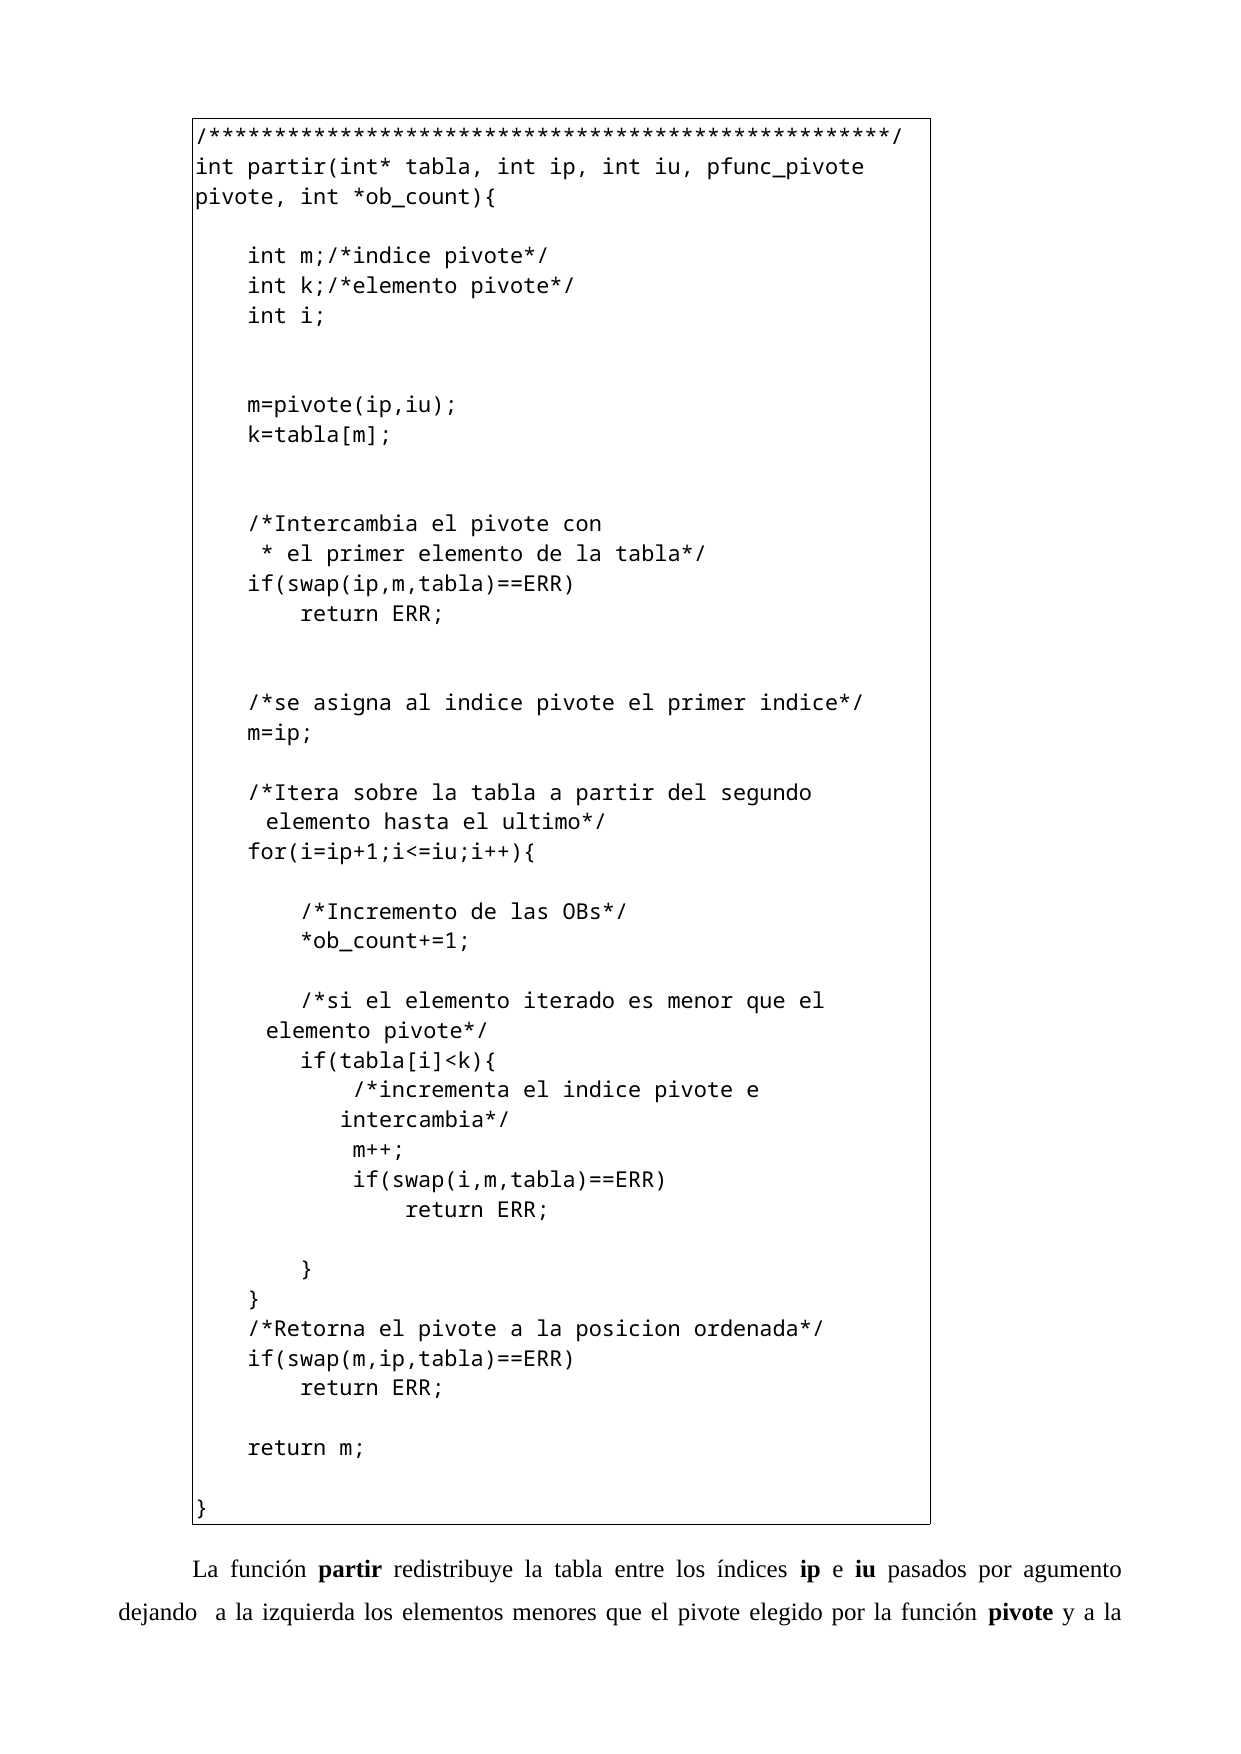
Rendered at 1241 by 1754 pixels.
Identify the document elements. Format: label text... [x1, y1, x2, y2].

text * el primer elemento de la tabla*/ [193, 535, 930, 565]
text if(swap(ip,m,tabla)==ERR) [193, 565, 930, 595]
text if(swap(i,m,tabla)==ERR) [193, 1161, 930, 1191]
text k=tabla[m]; [193, 416, 930, 449]
text if(swap(m,ip,tabla)==ERR) [193, 1339, 930, 1369]
text int partir(int* tabla, int ip, int iu, pfunc_pivote pivote, int *ob_count){ [193, 148, 930, 211]
text return m; [193, 1429, 930, 1462]
text for(i=ip+1;i<=iu;i++){ [193, 833, 930, 866]
text /*se asigna al indice pivote el primer indice*/ [193, 684, 930, 714]
text /*Retorna el pivote a la posicion ordenada*/ [193, 1310, 930, 1339]
text } [193, 1280, 930, 1310]
text /*si el elemento iterado es menor que el elemento pivote*/ [193, 982, 930, 1042]
text return ERR; [193, 595, 930, 628]
text return ERR; [193, 1369, 930, 1402]
text /*Intercambia el pivote con [193, 505, 930, 535]
text /*Itera sobre la tabla a partir del segundo elemento hasta el ultimo*/ [193, 773, 930, 833]
text } [193, 1488, 930, 1524]
text *ob_count+=1; [193, 922, 930, 955]
text m=ip; [193, 714, 930, 747]
text int m;/*indice pivote*/ [193, 237, 930, 267]
text m++; [193, 1131, 930, 1161]
text int i; [193, 297, 930, 330]
text m=pivote(ip,iu); [193, 386, 930, 416]
text /****************************************************/ [193, 119, 930, 148]
text int k;/*elemento pivote*/ [193, 267, 930, 297]
text if(tabla[i]<k){ [193, 1042, 930, 1071]
text } [193, 1250, 930, 1280]
text /*incrementa el indice pivote e intercambia*/ [193, 1071, 930, 1131]
text /*Incremento de las OBs*/ [193, 893, 930, 922]
text La función partir redistribuye la tabla entre los índices ip e iu pasados por agumento dejando a la izquierda los elementos menores que el pivote elegido por la función pivote y a la [118, 1554, 1122, 1626]
text return ERR; [193, 1191, 930, 1223]
